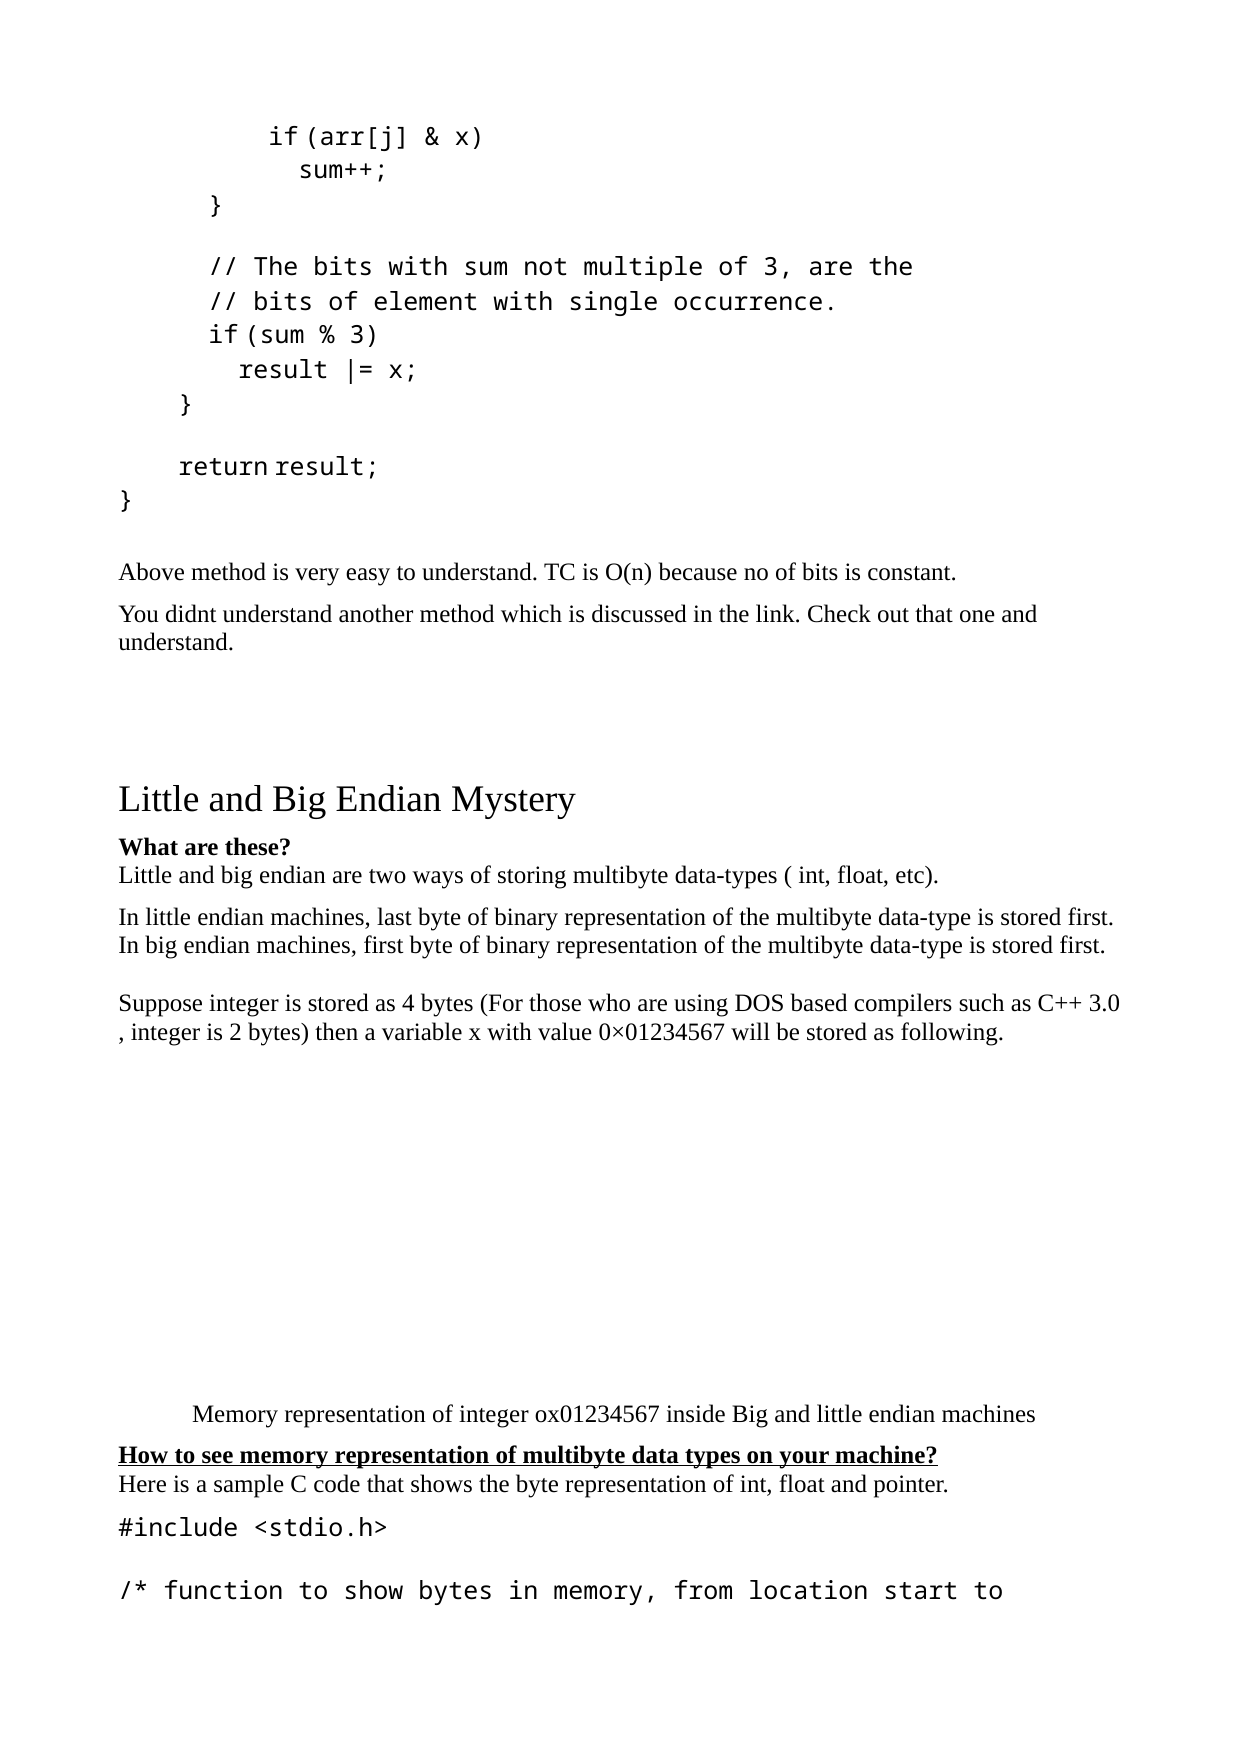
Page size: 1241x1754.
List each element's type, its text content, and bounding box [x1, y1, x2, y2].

table_header #include <stdio.h> /* function to show bytes in memory, from location start to [118, 1510, 1122, 1607]
subtitle Little and Big Endian Mystery [118, 776, 1122, 819]
text // bits of element with single occurrence. [118, 283, 1122, 317]
text result |= x; [118, 351, 1122, 385]
text sum++; [118, 152, 1122, 186]
text You didnt understand another method which is discussed in the link. Check out that one and understand. [118, 599, 1122, 656]
text } [118, 482, 1122, 516]
text } [118, 385, 1122, 419]
text if (sum % 3) [118, 317, 1122, 351]
list Memory representation of integer ox01234567 inside Big and little endian machines [162, 1399, 1122, 1427]
text In little endian machines, last byte of binary representation of the multibyte data-type is stored first. In big endian machines, first byte of binary representation of the multibyte data-type is stored first. Suppose integer is stored as 4 bytes (For those who are using DOS based compilers such as C++ 3.0 , integer is 2 bytes) then a variable x with value 0×01234567 will be stored as following. [118, 902, 1122, 1046]
text // The bits with sum not multiple of 3, are the [118, 249, 1122, 283]
text How to see memory representation of multibyte data types on your machine? Here is a sample C code that shows the byte representation of int, float and pointer. [118, 1440, 1122, 1497]
text if (arr[j] & x) [118, 118, 1122, 152]
text } [118, 186, 1122, 220]
text Above method is very easy to understand. TC is O(n) because no of bits is constant. [118, 557, 1122, 586]
text What are these? Little and big endian are two ways of storing multibyte data-types ( int, float, etc). [118, 832, 1122, 889]
text return result; [118, 448, 1122, 482]
